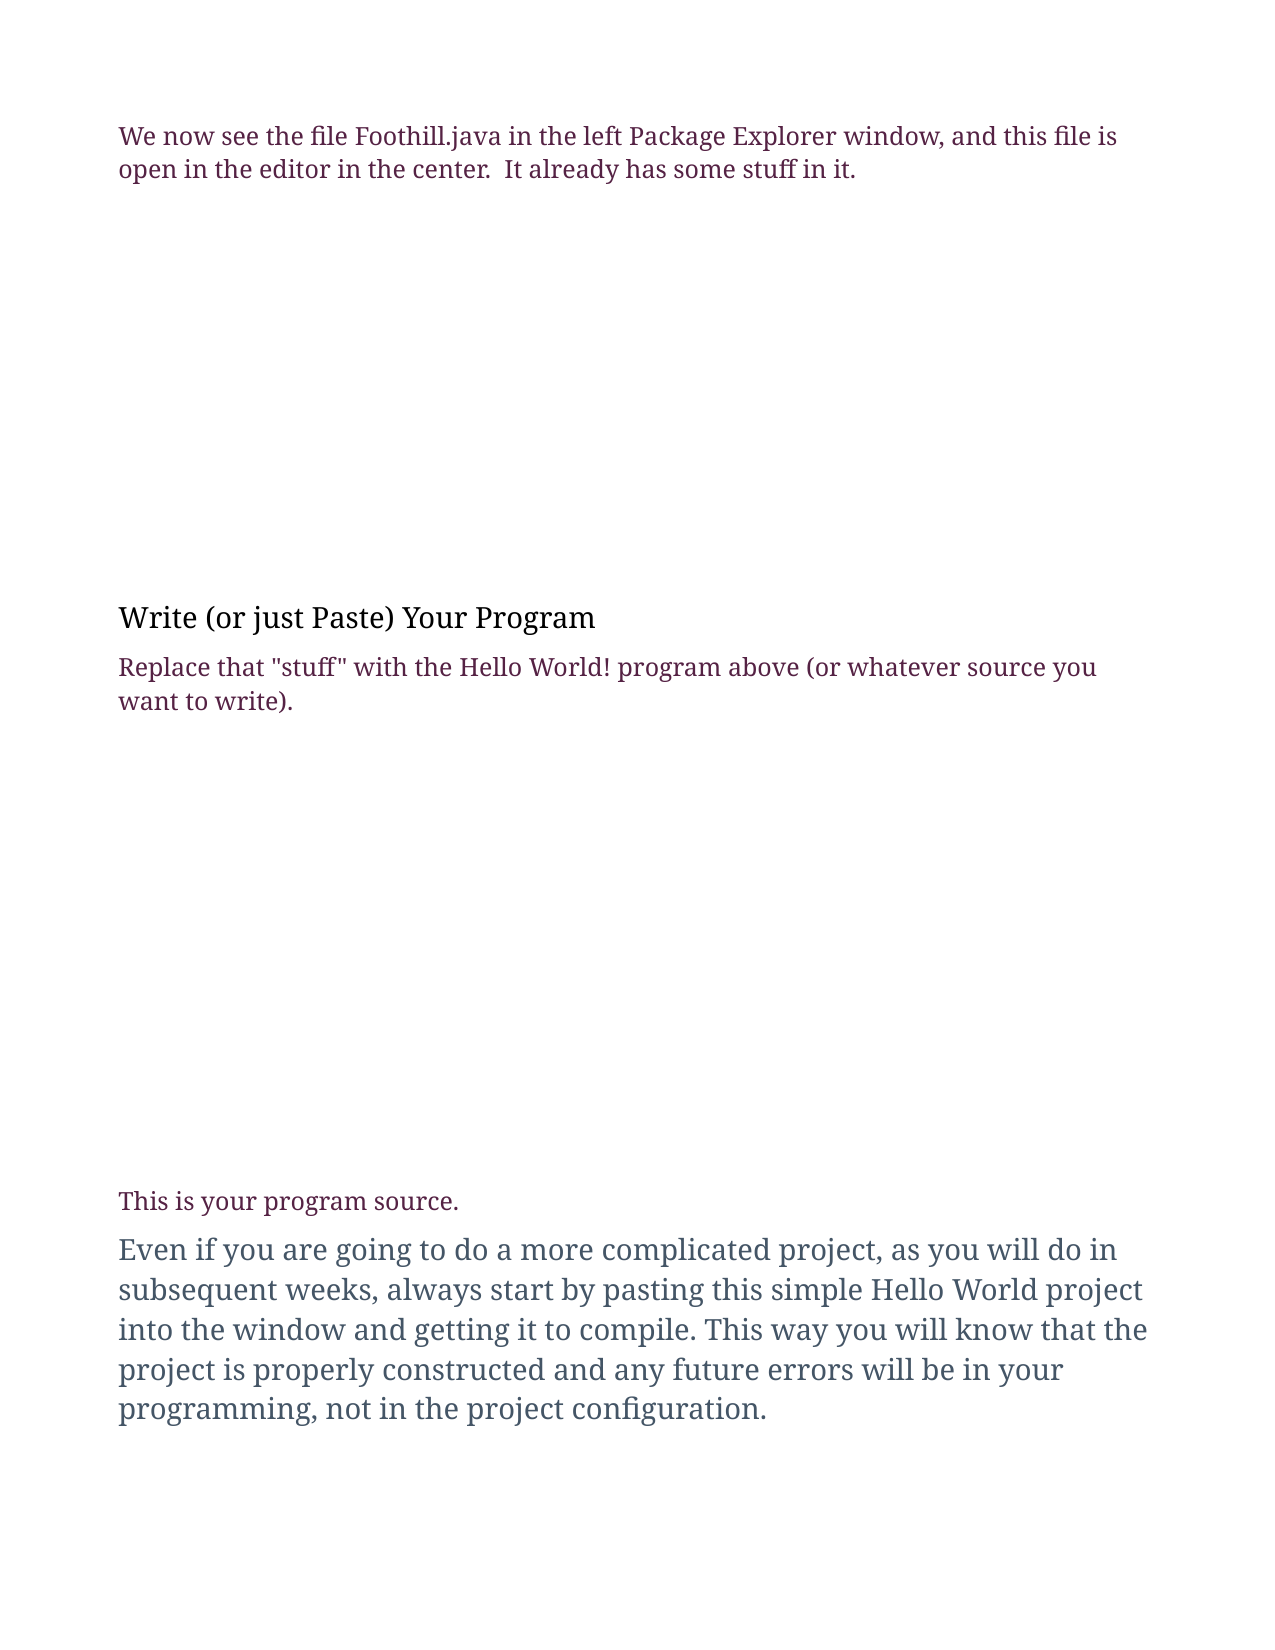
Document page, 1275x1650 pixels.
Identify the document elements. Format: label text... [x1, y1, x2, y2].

subtitle Write (or just Paste) Your Program [118, 597, 1157, 637]
text Even if you are going to do a more complicated project, as you will do in subsequent weeks, always start by pasting this simple Hello World project into the window and getting it to compile. This way you will know that the project is properly constructed and any future errors will be in your programming, not in the project configuration. [118, 1230, 1157, 1428]
text Replace that "stuff" with the Hello World! program above (or whatever source you want to write). [118, 649, 1157, 717]
text We now see the file Foothill.java in the left Package Explorer window, and this file is open in the editor in the center. It already has some stuff in it. [118, 118, 1157, 186]
text This is your program source. [118, 1183, 1157, 1217]
